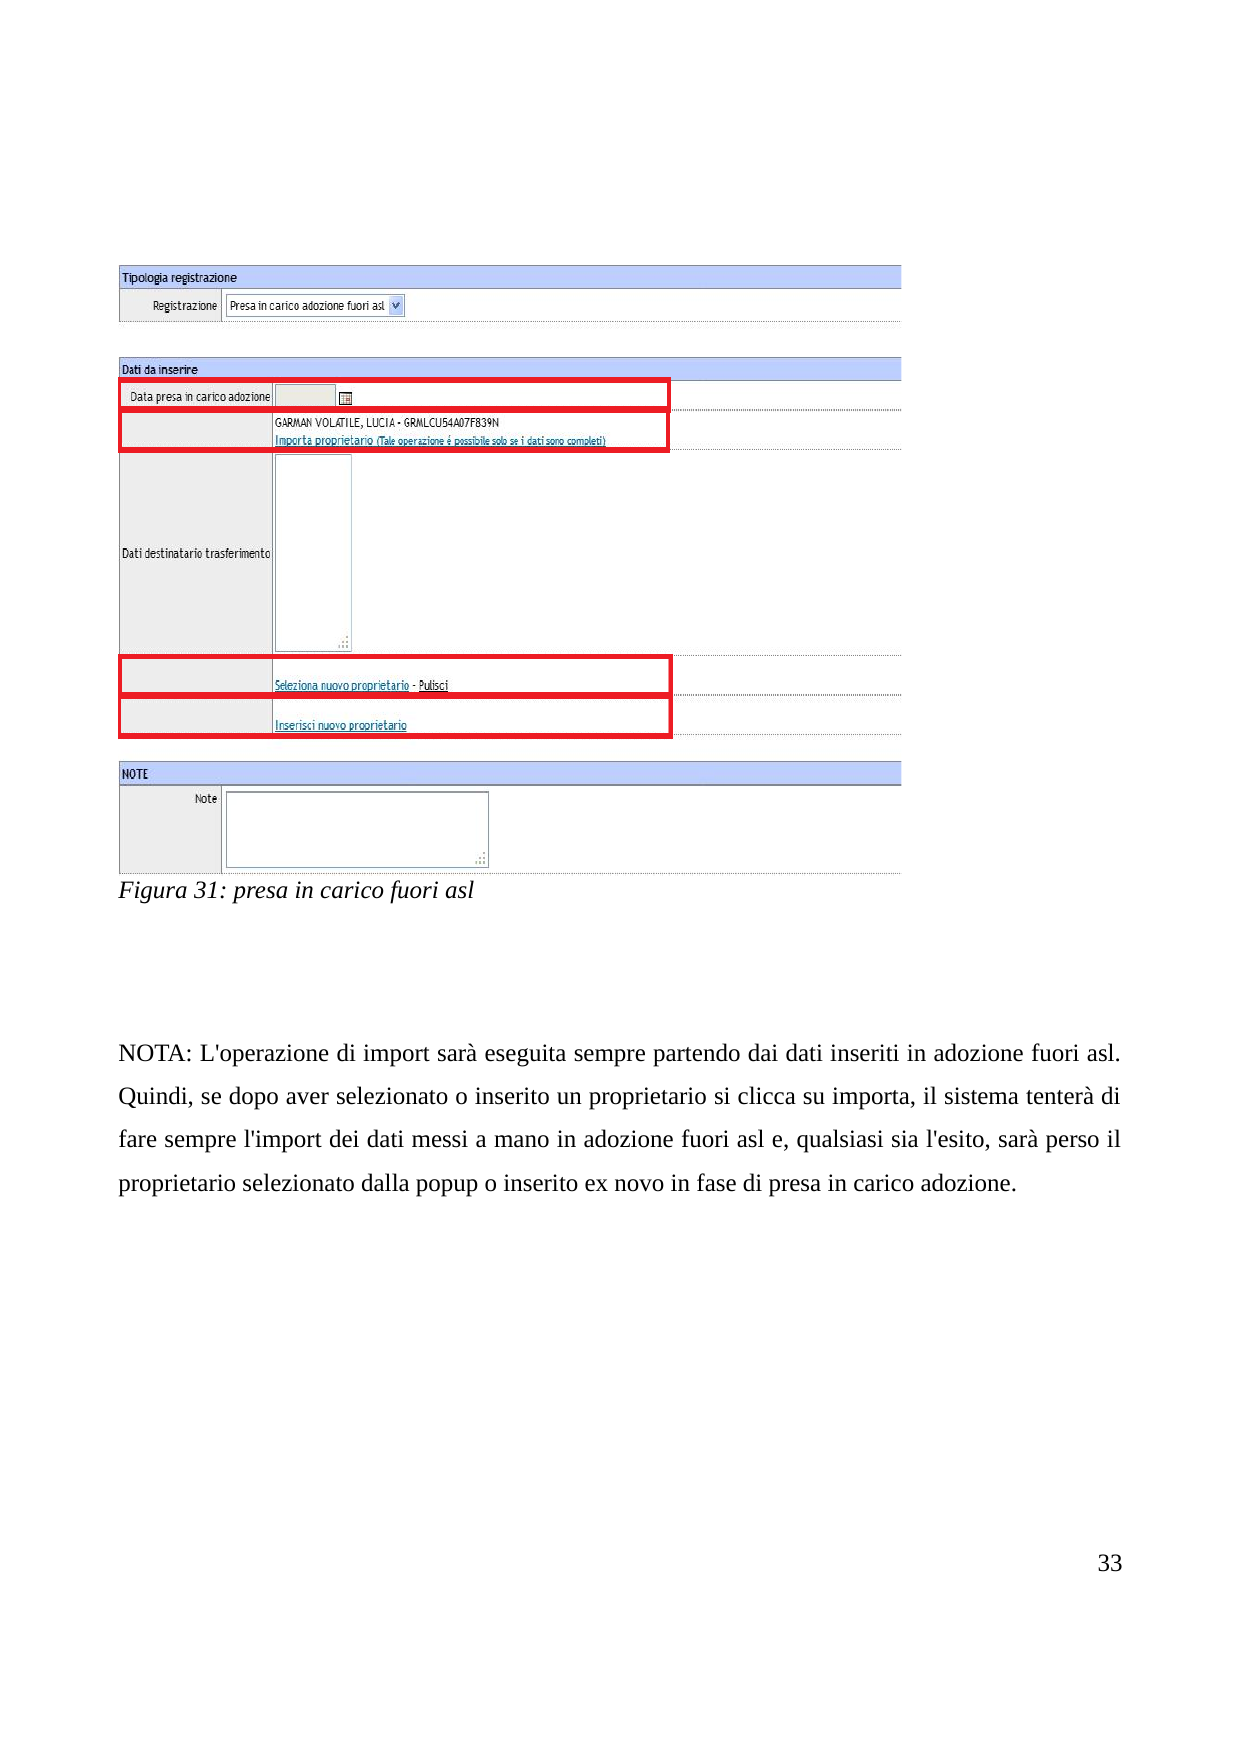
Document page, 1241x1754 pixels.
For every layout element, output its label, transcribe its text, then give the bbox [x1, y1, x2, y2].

text Figura 31: presa in carico fuori asl [118, 876, 901, 904]
text NOTA: L'operazione di import sarà eseguita sempre partendo dai dati inseriti in adozione fuori asl. Quindi, se dopo aver selezionato o inserito un proprietario si clicca su importa, il sistema tenterà di fare sempre l'import dei dati messi a mano in adozione fuori asl e, qualsiasi sia l'esito, sarà perso il proprietario selezionato dalla popup o inserito ex novo in fase di presa in carico adozione. [118, 1038, 1122, 1196]
